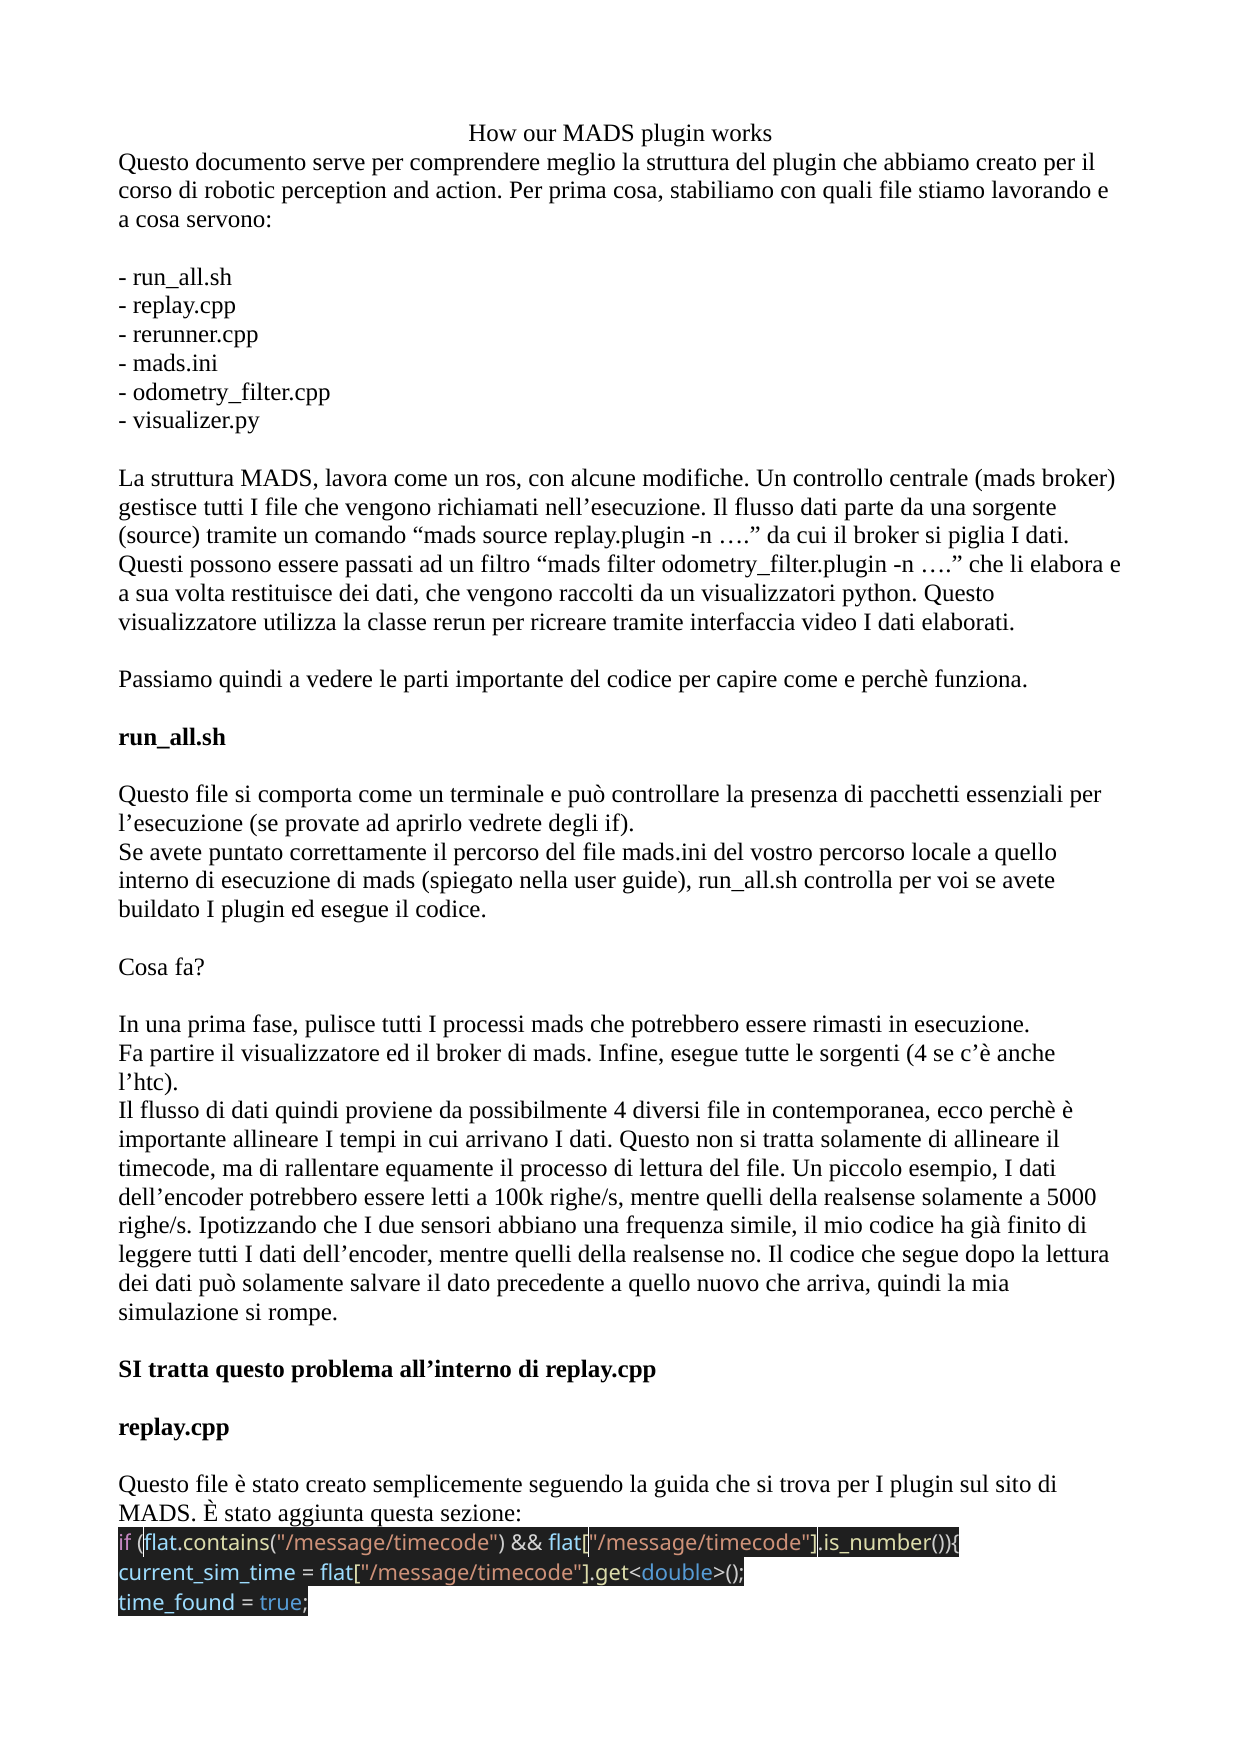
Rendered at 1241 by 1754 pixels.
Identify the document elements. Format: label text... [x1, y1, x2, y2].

text How our MADS plugin works [118, 118, 1122, 147]
text Questo file si comporta come un terminale e può controllare la presenza di pacchetti essenziali per l’esecuzione (se provate ad aprirlo vedrete degli if). Se avete puntato correttamente il percorso del file mads.ini del vostro percorso locale a quello interno di esecuzione di mads (spiegato nella user guide), run_all.sh controlla per voi se avete buildato I plugin ed esegue il codice. [118, 779, 1122, 923]
text current_sim_time = flat["/message/timecode"].get<double>(); [118, 1557, 1122, 1586]
text Cosa fa? [118, 952, 1122, 981]
text Questo file è stato creato semplicemente seguendo la guida che si trova per I plugin sul sito di MADS. È stato aggiunta questa sezione: [118, 1469, 1122, 1527]
text - odometry_filter.cpp [118, 377, 1122, 406]
text Fa partire il visualizzatore ed il broker di mads. Infine, esegue tutte le sorgenti (4 se c’è anche l’htc). [118, 1038, 1122, 1096]
text - mads.ini [118, 348, 1122, 377]
text - rerunner.cpp [118, 319, 1122, 348]
text La struttura MADS, lavora come un ros, con alcune modifiche. Un controllo centrale (mads broker) gestisce tutti I file che vengono richiamati nell’esecuzione. Il flusso dati parte da una sorgente (source) tramite un comando “mads source replay.plugin -n ….” da cui il broker si piglia I dati. Questi possono essere passati ad un filtro “mads filter odometry_filter.plugin -n ….” che li elabora e a sua volta restituisce dei dati, che vengono raccolti da un visualizzatori python. Questo visualizzatore utilizza la classe rerun per ricreare tramite interfaccia video I dati elaborati. [118, 463, 1122, 636]
text Questo documento serve per comprendere meglio la struttura del plugin che abbiamo creato per il corso di robotic perception and action. Per prima cosa, stabiliamo con quali file stiamo lavorando e a cosa servono: [118, 147, 1122, 233]
text In una prima fase, pulisce tutti I processi mads che potrebbero essere rimasti in esecuzione. [118, 1009, 1122, 1038]
text time_found = true; [118, 1586, 1122, 1616]
text replay.cpp [118, 1412, 1122, 1441]
text Passiamo quindi a vedere le parti importante del codice per capire come e perchè funziona. [118, 664, 1122, 693]
text if (flat.contains("/message/timecode") && flat["/message/timecode"].is_number()){ [118, 1527, 1122, 1557]
text - replay.cpp [118, 291, 1122, 319]
text Il flusso di dati quindi proviene da possibilmente 4 diversi file in contemporanea, ecco perchè è importante allineare I tempi in cui arrivano I dati. Questo non si tratta solamente di allineare il timecode, ma di rallentare equamente il processo di lettura del file. Un piccolo esempio, I dati dell’encoder potrebbero essere letti a 100k righe/s, mentre quelli della realsense solamente a 5000 righe/s. Ipotizzando che I due sensori abbiano una frequenza simile, il mio codice ha già finito di leggere tutti I dati dell’encoder, mentre quelli della realsense no. Il codice che segue dopo la lettura dei dati può solamente salvare il dato precedente a quello nuovo che arriva, quindi la mia simulazione si rompe. SI tratta questo problema all’interno di replay.cpp [118, 1096, 1122, 1383]
text - visualizer.py [118, 406, 1122, 434]
text - run_all.sh [118, 262, 1122, 291]
text run_all.sh [118, 722, 1122, 751]
